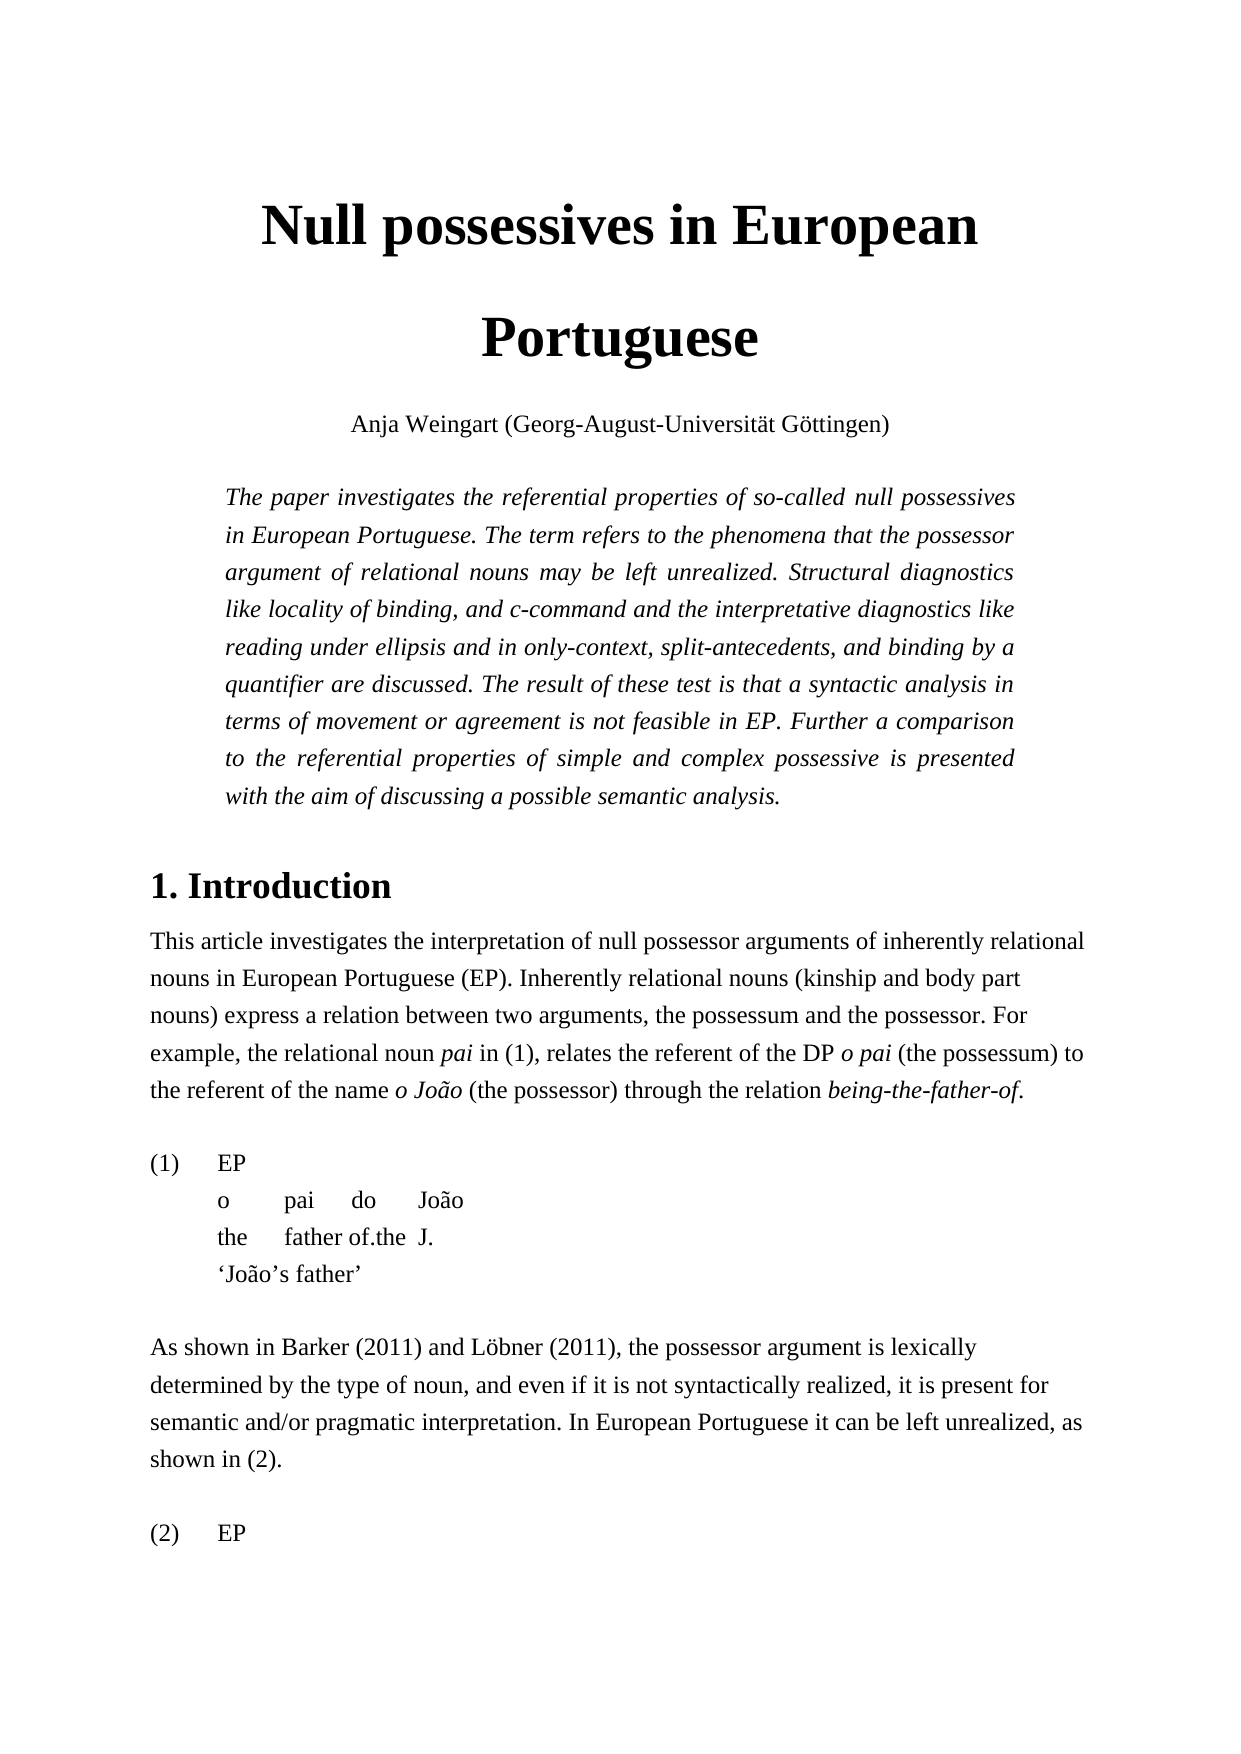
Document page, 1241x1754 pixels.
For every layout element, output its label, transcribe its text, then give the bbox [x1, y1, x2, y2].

list 1. Introduction [150, 852, 1090, 917]
text This article investigates the interpretation of null possessor arguments of inherently relational nouns in European Portuguese (EP). Inherently relational nouns (kinship and body part nouns) express a relation between two arguments, the possessum and the possessor. For example, the relational noun pai in (1), relates the referent of the DP o pai (the possessum) to the referent of the name o João (the possessor) through the relation being-the-father-of. [150, 924, 1090, 1106]
text (2) EP [150, 1516, 1090, 1548]
text Anja Weingart (Georg-August-Universität Göttingen) [150, 407, 1090, 439]
text the father of.the J. [150, 1220, 1090, 1253]
title Null possessives in European Portuguese [150, 175, 1090, 384]
text (1) EP [150, 1147, 1090, 1179]
text ‘João’s father’ [150, 1257, 1090, 1289]
text o pai do João [150, 1183, 1090, 1216]
text The paper investigates the referential properties of so-called null possessives in European Portuguese. The term refers to the phenomena that the possessor argument of relational nouns may be left unrealized. Structural diagnostics like locality of binding, and c-command and the interpretative diagnostics like reading under ellipsis and in only-context, split-antecedents, and binding by a quantifier are discussed. The result of these test is that a syntactic analysis in terms of movement or agreement is not feasible in EP. Further a comparison to the referential properties of simple and complex possessive is presented with the aim of discussing a possible semantic analysis. [225, 481, 1015, 811]
text As shown in Barker (2011) and Löbner (2011), the possessor argument is lexically determined by the type of noun, and even if it is not syntactically realized, it is present for semantic and/or pragmatic interpretation. In European Portuguese it can be left unrealized, as shown in (2). [150, 1331, 1090, 1475]
